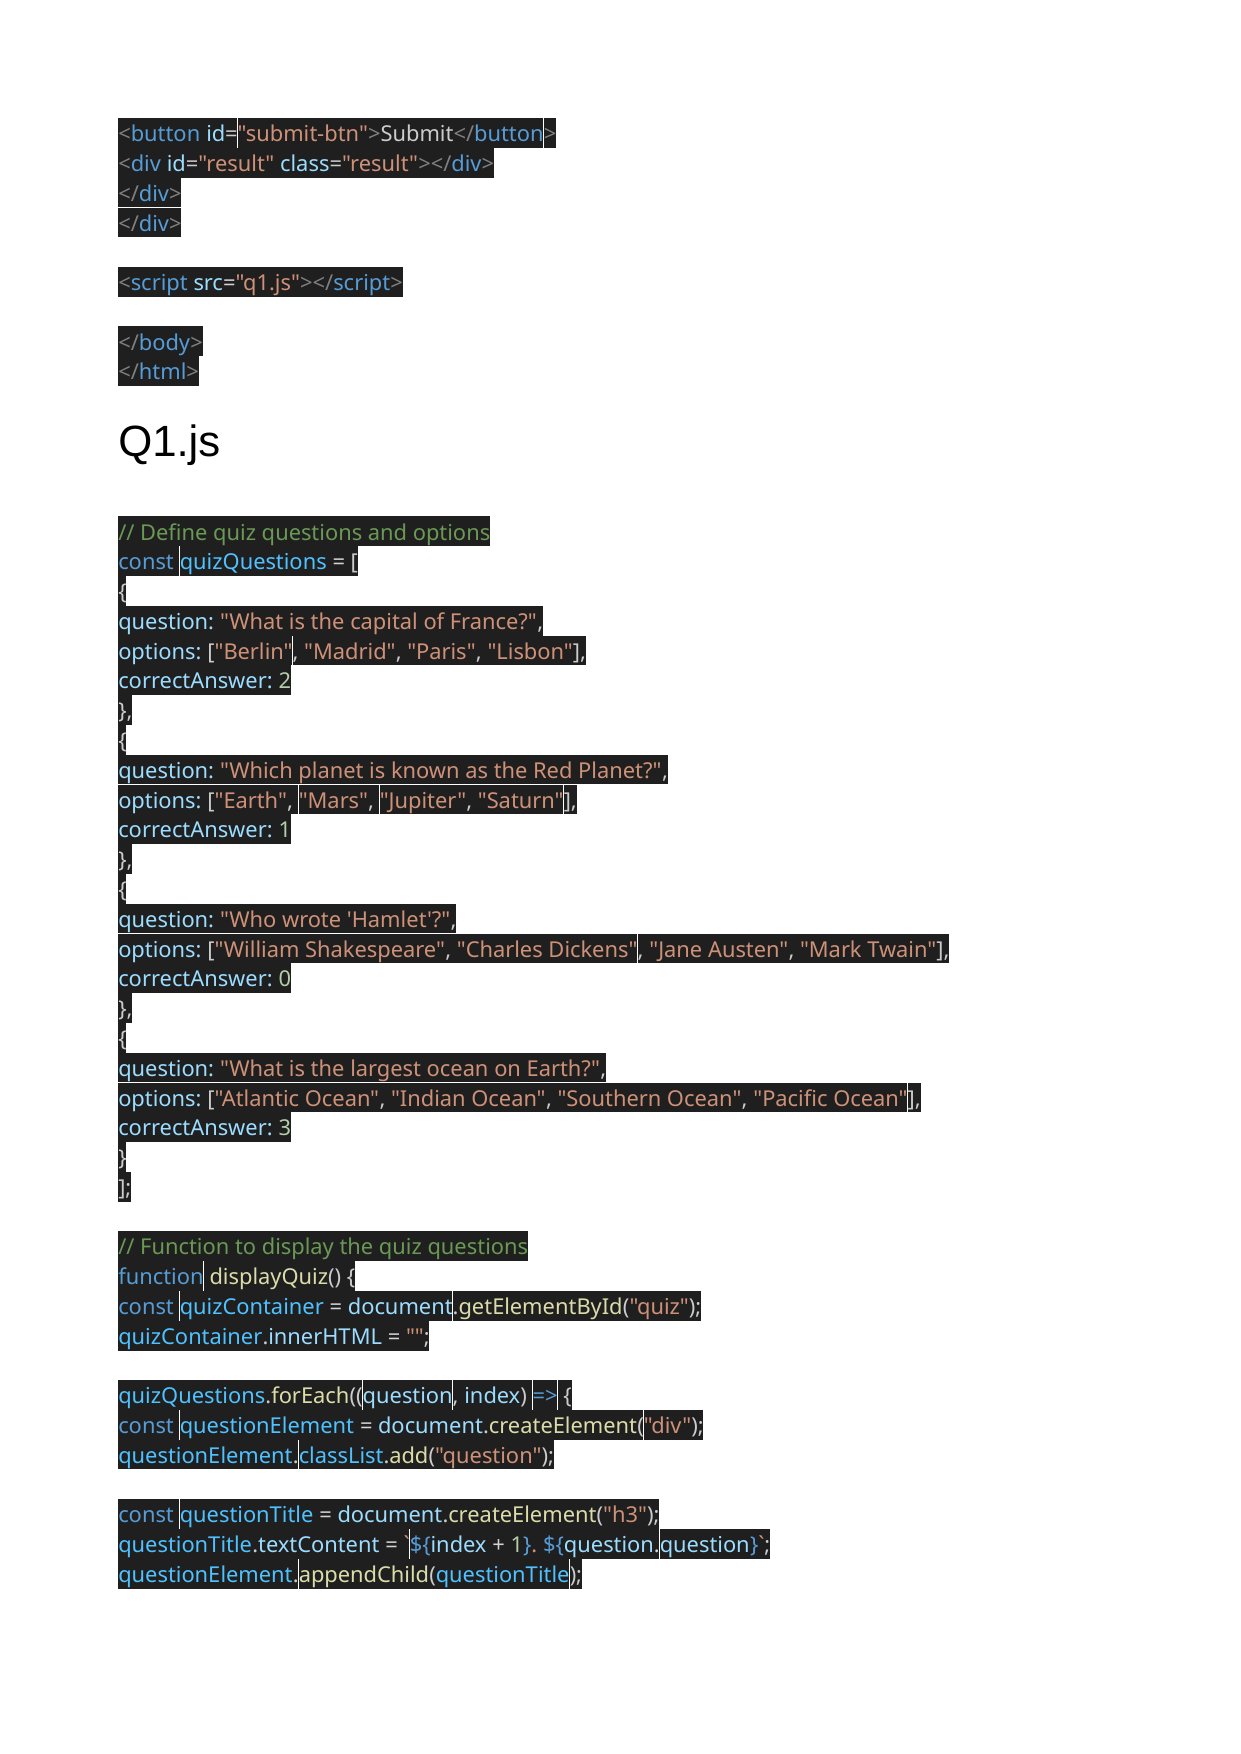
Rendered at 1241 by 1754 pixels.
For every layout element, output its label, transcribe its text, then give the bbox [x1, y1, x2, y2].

text correctAnswer: 0 [118, 963, 1122, 993]
text </div> [118, 178, 1122, 207]
text // Function to display the quiz questions [118, 1231, 1122, 1261]
text questionElement.classList.add("question"); [118, 1440, 1122, 1469]
text <script src="q1.js"></script> [118, 267, 1122, 297]
text { [118, 874, 1122, 904]
text function displayQuiz() { [118, 1261, 1122, 1291]
text // Define quiz questions and options [118, 516, 1122, 546]
text <div id="result" class="result"></div> [118, 148, 1122, 178]
text <button id="submit-btn">Submit</button> [118, 118, 1122, 148]
text ]; [118, 1172, 1122, 1202]
text quizQuestions.forEach((question, index) => { [118, 1380, 1122, 1410]
text correctAnswer: 2 [118, 665, 1122, 695]
text const questionElement = document.createElement("div"); [118, 1410, 1122, 1440]
text const quizQuestions = [ [118, 546, 1122, 576]
text const questionTitle = document.createElement("h3"); [118, 1499, 1122, 1529]
text }, [118, 844, 1122, 874]
text correctAnswer: 3 [118, 1112, 1122, 1142]
text { [118, 576, 1122, 606]
text </body> [118, 326, 1122, 356]
text }, [118, 695, 1122, 725]
text </div> [118, 207, 1122, 237]
text } [118, 1142, 1122, 1172]
text correctAnswer: 1 [118, 814, 1122, 844]
text questionTitle.textContent = `${index + 1}. ${question.question}`; [118, 1529, 1122, 1559]
text question: "Which planet is known as the Red Planet?", [118, 755, 1122, 784]
text question: "What is the largest ocean on Earth?", [118, 1053, 1122, 1082]
text options: ["Earth", "Mars", "Jupiter", "Saturn"], [118, 784, 1122, 814]
text Q1.js [118, 416, 1122, 466]
text options: ["William Shakespeare", "Charles Dickens", "Jane Austen", "Mark Twain"], [118, 933, 1122, 963]
text }, [118, 993, 1122, 1023]
text question: "What is the capital of France?", [118, 606, 1122, 636]
text { [118, 1023, 1122, 1053]
text quizContainer.innerHTML = ""; [118, 1321, 1122, 1351]
text questionElement.appendChild(questionTitle); [118, 1559, 1122, 1589]
text const quizContainer = document.getElementById("quiz"); [118, 1291, 1122, 1321]
text { [118, 725, 1122, 755]
text options: ["Berlin", "Madrid", "Paris", "Lisbon"], [118, 636, 1122, 665]
text </html> [118, 356, 1122, 386]
text question: "Who wrote 'Hamlet'?", [118, 904, 1122, 933]
text options: ["Atlantic Ocean", "Indian Ocean", "Southern Ocean", "Pacific Ocean"], [118, 1082, 1122, 1112]
